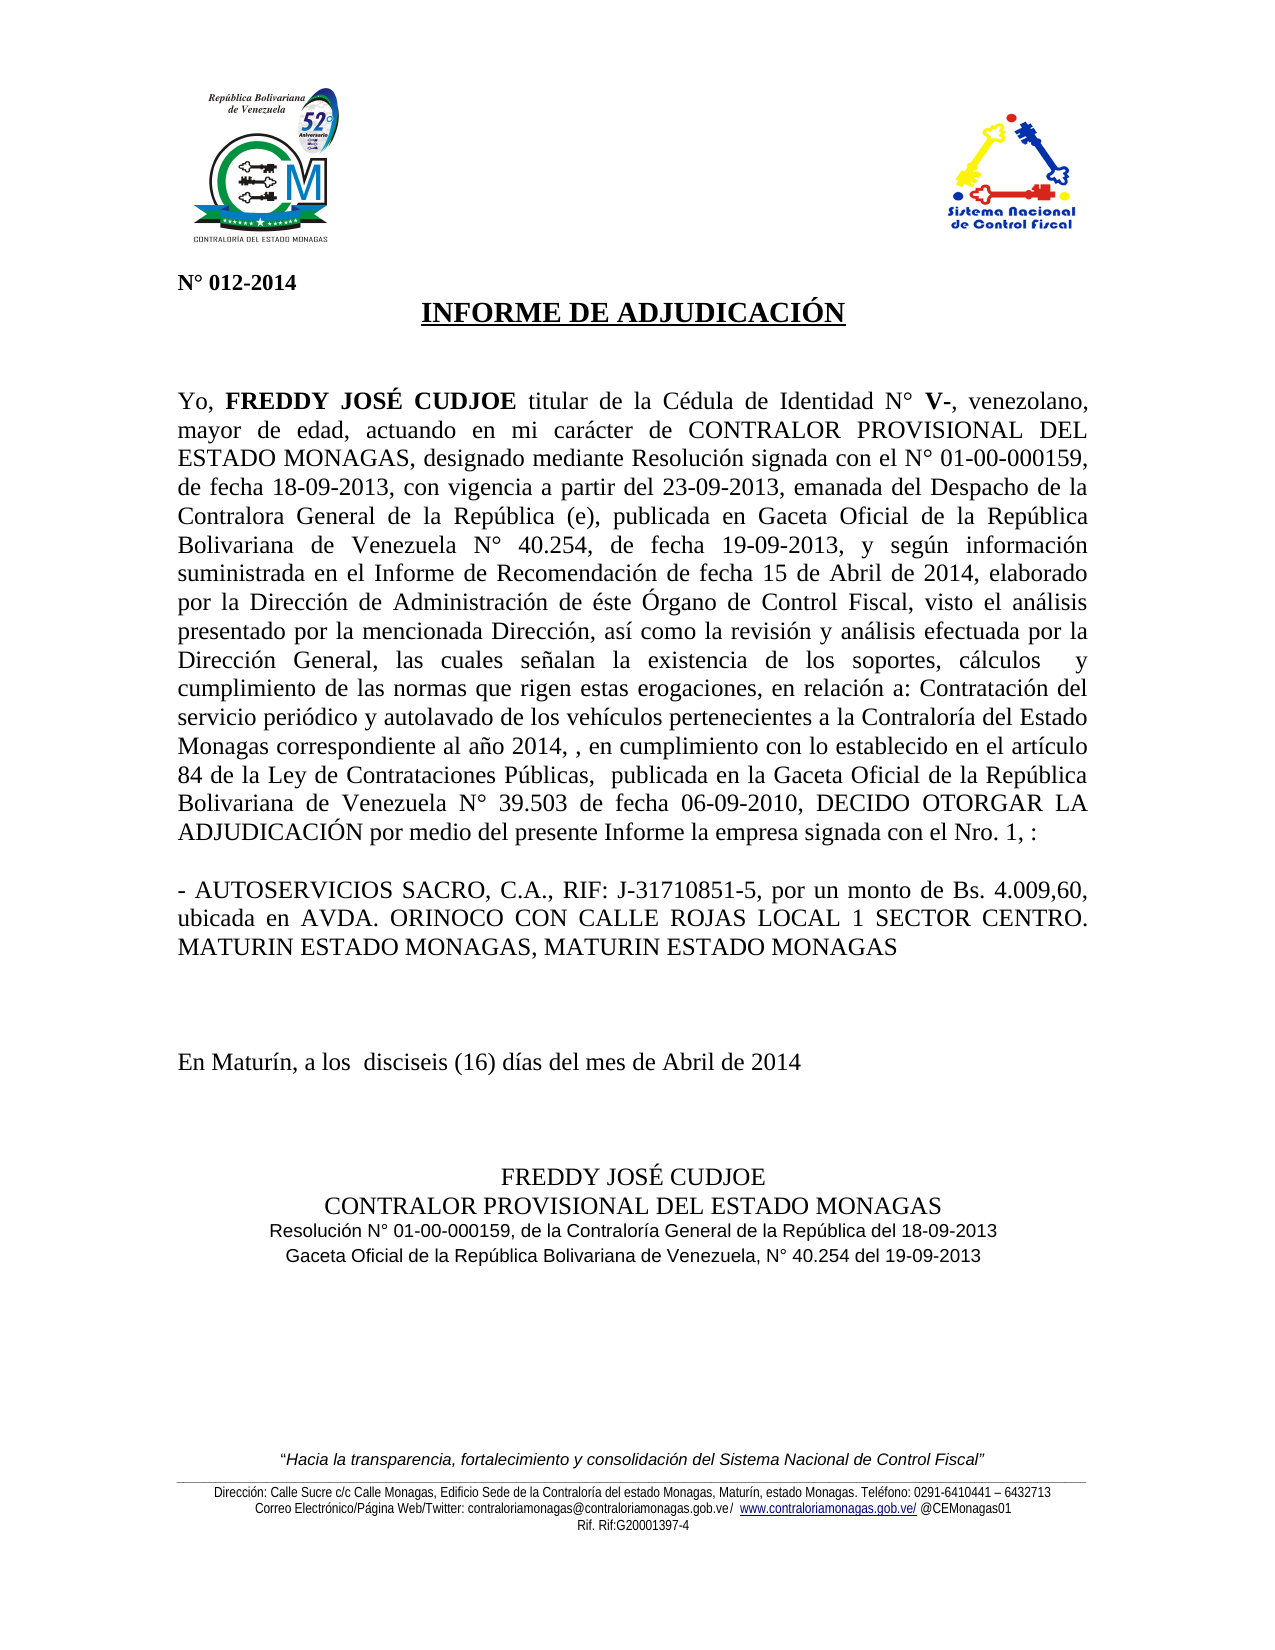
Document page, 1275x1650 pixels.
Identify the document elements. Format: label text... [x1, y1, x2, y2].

text Resolución N° 01-00-000159, de la Contraloría General de la República del 18-09-2013 [177, 1220, 1089, 1241]
text CONTRALOR PROVISIONAL DEL ESTADO MONAGAS [177, 1191, 1089, 1220]
text N° 012-2014 [177, 269, 1089, 295]
text FREDDY JOSÉ CUDJOE [177, 1162, 1089, 1191]
picture [169, 72, 363, 258]
text En Maturín, a los disciseis (16) días del mes de Abril de 2014 [177, 1047, 1089, 1076]
text Gaceta Oficial de la República Bolivariana de Venezuela, N° 40.254 del 19-09-2013 [177, 1241, 1089, 1266]
text Yo, FREDDY JOSÉ CUDJOE titular de la Cédula de Identidad N° V-, venezolano, mayor de edad, actuando en mi carácter de CONTRALOR PROVISIONAL DEL ESTADO MONAGAS, designado mediante Resolución signada con el N° 01-00-000159, de fecha 18-09-2013, con vigencia a partir del 23-09-2013, emanada del Despacho de la Contralora General de la República (e), publicada en Gaceta Oficial de la República Bolivariana de Venezuela N° 40.254, de fecha 19-09-2013, y según información suministrada en el Informe de Recomendación de fecha 15 de Abril de 2014, elaborado por la Dirección de Administración de éste Órgano de Control Fiscal, visto el análisis presentado por la mencionada Dirección, así como la revisión y análisis efectuada por la Dirección General, las cuales señalan la existencia de los soportes, cálculos y cumplimiento de las normas que rigen estas erogaciones, en relación a: Contratación del servicio periódico y autolavado de los vehículos pertenecientes a la Contraloría del Estado Monagas correspondiente al año 2014, , en cumplimiento con lo establecido en el artículo 84 de la Ley de Contrataciones Públicas, publicada en la Gaceta Oficial de la República Bolivariana de Venezuela N° 39.503 de fecha 06-09-2010, DECIDO OTORGAR LA ADJUDICACIÓN por medio del presente Informe la empresa signada con el Nro. 1, : [177, 386, 1089, 846]
text - AUTOSERVICIOS SACRO, C.A., RIF: J-31710851-5, por un monto de Bs. 4.009,60, ubicada en AVDA. ORINOCO CON CALLE ROJAS LOCAL 1 SECTOR CENTRO. MATURIN ESTADO MONAGAS, MATURIN ESTADO MONAGAS [177, 875, 1089, 1018]
text INFORME DE ADJUDICACIÓN [177, 295, 1089, 328]
picture [941, 107, 1088, 235]
